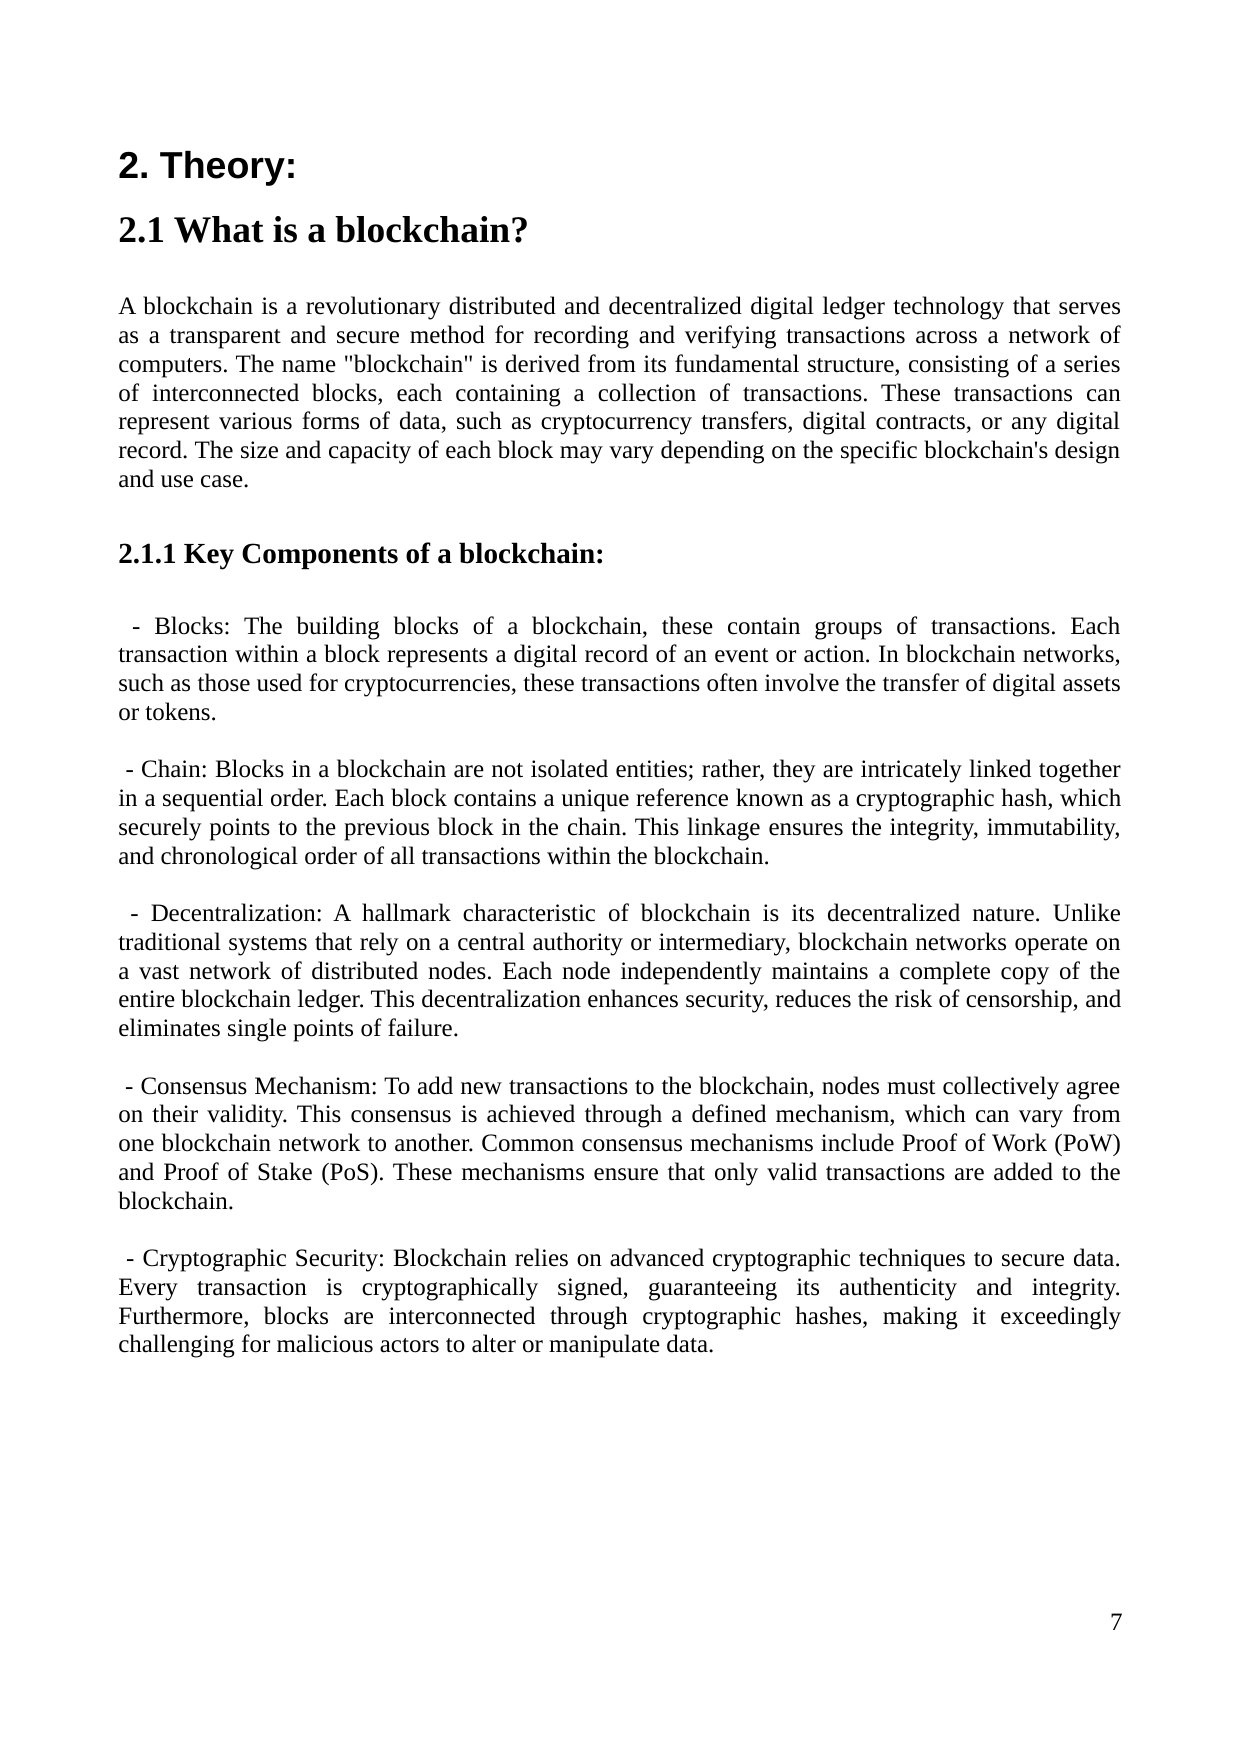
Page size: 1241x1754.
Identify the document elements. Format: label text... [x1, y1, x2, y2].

subtitle 2.1 What is a blockchain? [118, 207, 1122, 250]
text A blockchain is a revolutionary distributed and decentralized digital ledger technology that serves as a transparent and secure method for recording and verifying transactions across a network of computers. The name "blockchain" is derived from its fundamental structure, consisting of a series of interconnected blocks, each containing a collection of transactions. These transactions can represent various forms of data, such as cryptocurrency transfers, digital contracts, or any digital record. The size and capacity of each block may vary depending on the specific blockchain's design and use case. [118, 291, 1122, 493]
text - Decentralization: A hallmark characteristic of blockchain is its decentralized nature. Unlike traditional systems that rely on a central authority or intermediary, blockchain networks operate on a vast network of distributed nodes. Each node independently maintains a complete copy of the entire blockchain ledger. This decentralization enhances security, reduces the risk of censorship, and eliminates single points of failure. [118, 898, 1122, 1042]
subtitle 2.1.1 Key Components of a blockchain: [118, 536, 1122, 569]
text - Blocks: The building blocks of a blockchain, these contain groups of transactions. Each transaction within a block represents a digital record of an event or action. In blockchain networks, such as those used for cryptocurrencies, these transactions often involve the transfer of digital assets or tokens. [118, 611, 1122, 726]
text - Consensus Mechanism: To add new transactions to the blockchain, nodes must collectively agree on their validity. This consensus is achieved through a defined mechanism, which can vary from one blockchain network to another. Common consensus mechanisms include Proof of Work (PoW) and Proof of Stake (PoS). These mechanisms ensure that only valid transactions are added to the blockchain. [118, 1071, 1122, 1214]
text - Chain: Blocks in a blockchain are not isolated entities; rather, they are intricately linked together in a sequential order. Each block contains a unique reference known as a cryptographic hash, which securely points to the previous block in the chain. This linkage ensures the integrity, immutability, and chronological order of all transactions within the blockchain. [118, 754, 1122, 869]
text - Cryptographic Security: Blockchain relies on advanced cryptographic techniques to secure data. Every transaction is cryptographically signed, guaranteeing its authenticity and integrity. Furthermore, blocks are interconnected through cryptographic hashes, making it exceedingly challenging for malicious actors to alter or manipulate data. [118, 1243, 1122, 1358]
subtitle 2. Theory: [118, 143, 1122, 186]
